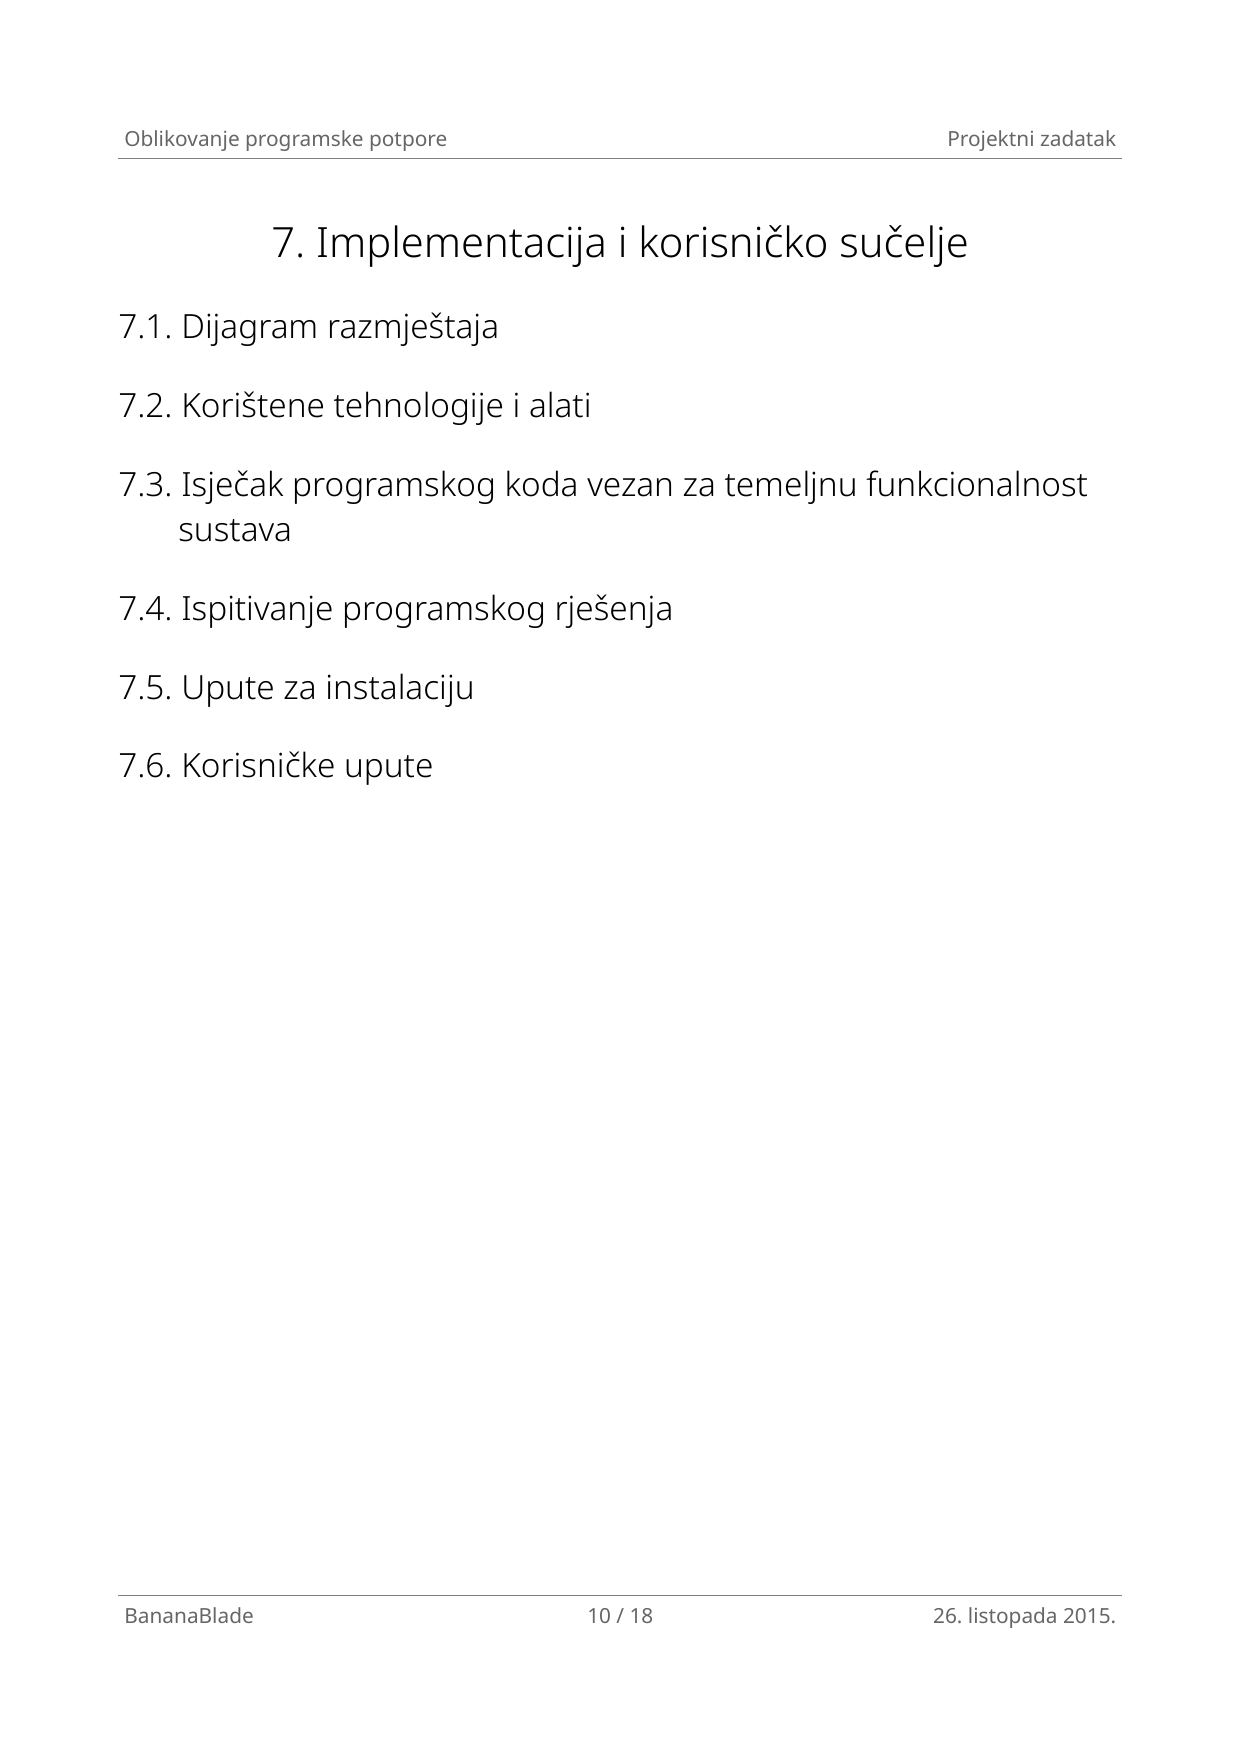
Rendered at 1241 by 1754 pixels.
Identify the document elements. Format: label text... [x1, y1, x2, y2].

subtitle 7.2. Korištene tehnologije i alati [118, 382, 1122, 427]
subtitle 7.6. Korisničke upute [118, 742, 1122, 788]
subtitle 7.3. Isječak programskog koda vezan za temeljnu funkcionalnost sustava [118, 461, 1122, 551]
subtitle 7. Implementacija i korisničko sučelje [118, 213, 1122, 270]
subtitle 7.1. Dijagram razmještaja [118, 303, 1122, 348]
subtitle 7.4. Ispitivanje programskog rješenja [118, 585, 1122, 630]
subtitle 7.5. Upute za instalaciju [118, 663, 1122, 709]
